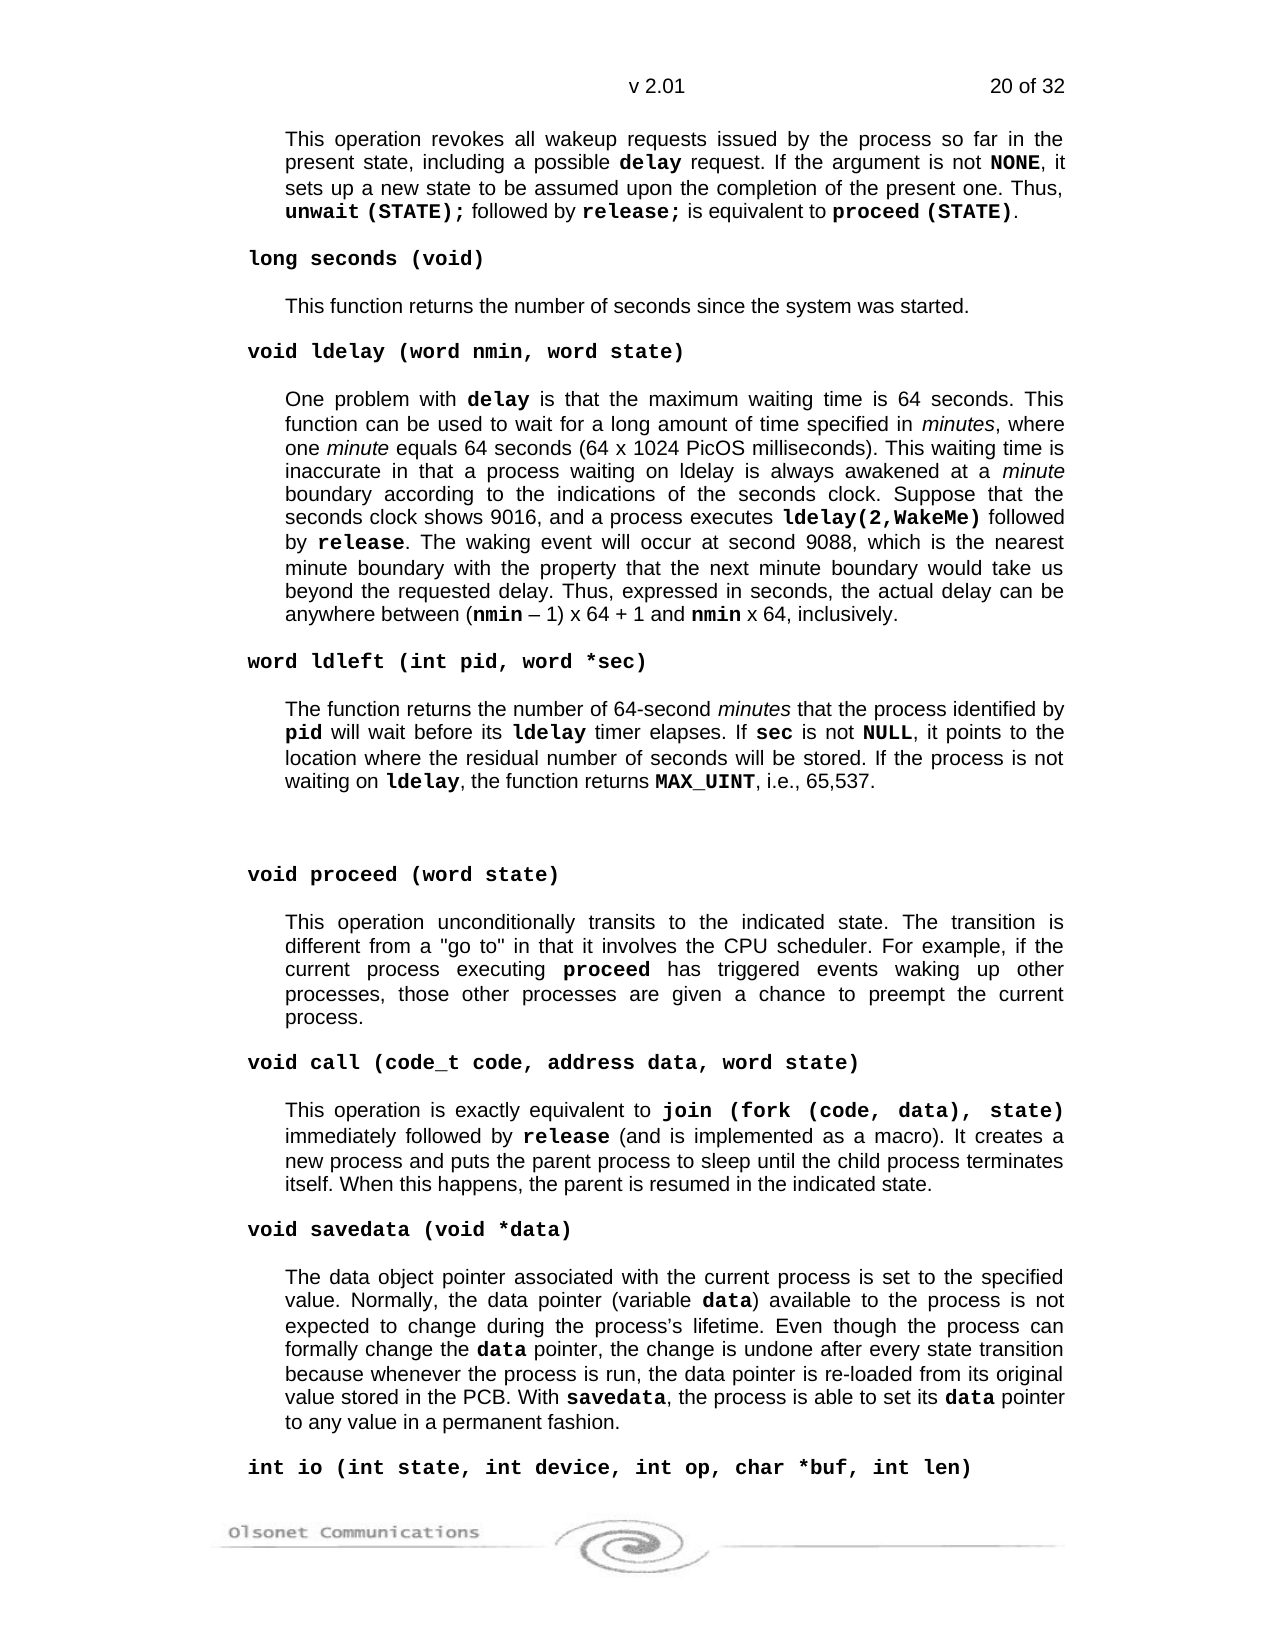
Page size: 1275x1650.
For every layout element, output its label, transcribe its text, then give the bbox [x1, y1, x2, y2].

text word ldleft (int pid, word *sec) [247, 651, 1065, 674]
text The function returns the number of 64-second minutes that the process identified by pid will wait before its ldelay timer elapses. If sec is not NULL, it points to the location where the residual number of seconds will be stored. If the process is not waiting on ldelay, the function returns MAX_UINT, i.e., 65,537. [285, 698, 1065, 794]
picture [210, 1504, 1065, 1596]
text This operation revokes all wakeup requests issued by the process so far in the present state, including a possible delay request. If the argument is not NONE, it sets up a new state to be assumed upon the completion of the present one. Thus, unwait (STATE); followed by release; is equivalent to proceed (STATE). [285, 128, 1065, 224]
text This operation is exactly equivalent to join (fork (code, data), state) immediately followed by release (and is implemented as a macro). It creates a new process and puts the parent process to sleep until the child process terminates itself. When this happens, the parent is resumed in the indicated state. [285, 1099, 1065, 1196]
text This function returns the number of seconds since the system was started. [285, 294, 1065, 318]
text void savedata (void *data) [247, 1219, 1065, 1243]
text One problem with delay is that the maximum waiting time is 64 seconds. This function can be used to wait for a long amount of time specified in minutes, where one minute equals 64 seconds (64 x 1024 PicOS milliseconds). This waiting time is inaccurate in that a process waiting on ldelay is always awakened at a minute boundary according to the indications of the seconds clock. Suppose that the seconds clock shows 9016, and a process executes ldelay(2,WakeMe) followed by release. The waking event will occur at second 9088, which is the nearest minute boundary with the property that the next minute boundary would take us beyond the requested delay. Thus, expressed in seconds, the actual delay can be anywhere between (nmin – 1) x 64 + 1 and nmin x 64, inclusively. [285, 388, 1065, 628]
text void call (code_t code, address data, word state) [247, 1052, 1065, 1076]
text long seconds (void) [247, 248, 1065, 271]
text void ldelay (word nmin, word state) [247, 341, 1065, 364]
text The data object pointer associated with the current process is set to the specified value. Normally, the data pointer (variable data) available to the process is not expected to change during the process’s lifetime. Even though the process can formally change the data pointer, the change is undone after every state transition because whenever the process is run, the data pointer is re-loaded from its original value stored in the PCB. With savedata, the process is able to set its data pointer to any value in a permanent fashion. [285, 1266, 1065, 1434]
text int io (int state, int device, int op, char *buf, int len) [247, 1457, 1065, 1481]
text void proceed (word state) [247, 864, 1065, 888]
text This operation unconditionally transits to the indicated state. The transition is different from a "go to" in that it involves the CPU scheduler. For example, if the current process executing proceed has triggered events waking up other processes, those other processes are given a chance to preempt the current process. [285, 911, 1065, 1029]
